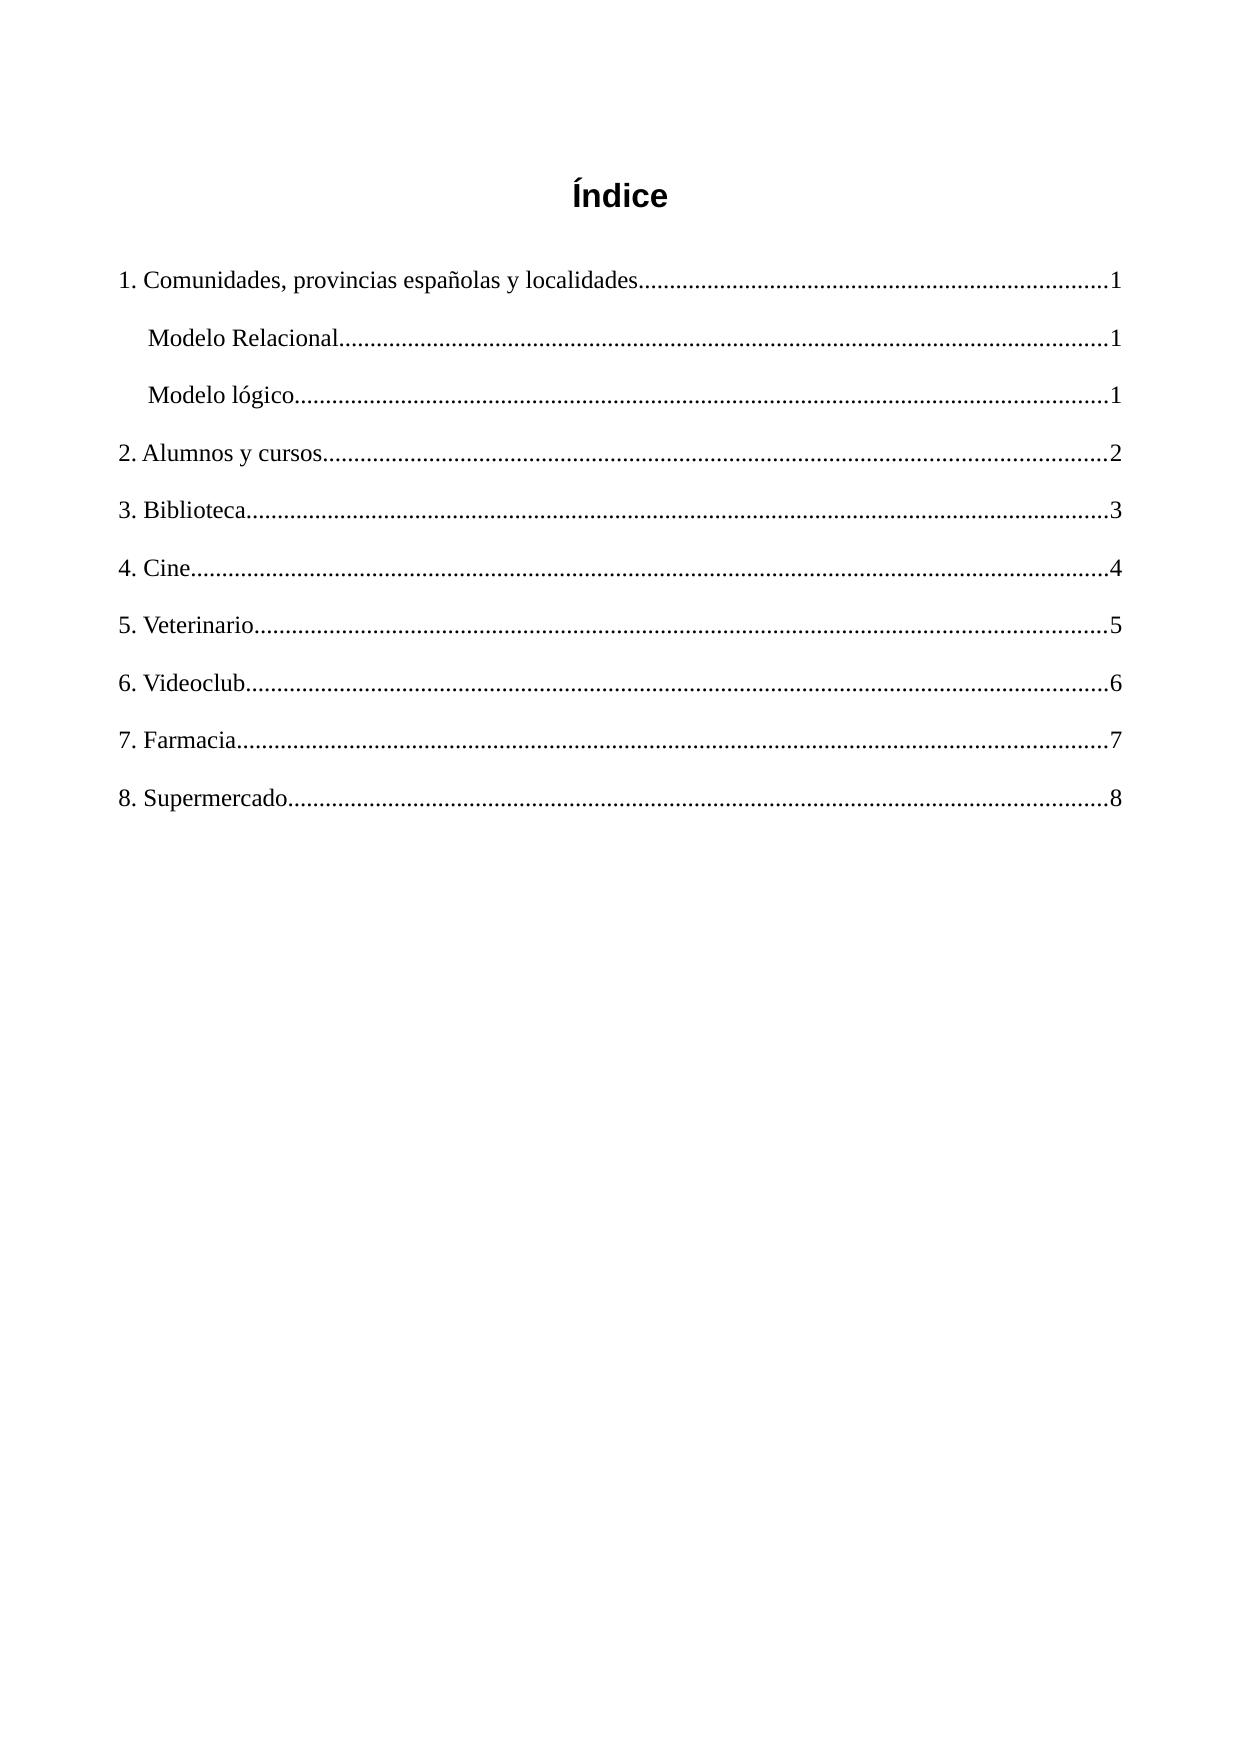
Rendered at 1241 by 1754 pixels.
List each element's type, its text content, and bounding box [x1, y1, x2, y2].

text 2. Alumnos y cursos 2 [118, 438, 1122, 466]
text 7. Farmacia 7 [118, 725, 1122, 754]
text Modelo lógico 1 [148, 380, 1122, 409]
text 3. Biblioteca 3 [118, 495, 1122, 524]
text 8. Supermercado 8 [118, 783, 1122, 811]
subtitle Índice [118, 176, 1122, 214]
text 5. Veterinario 5 [118, 610, 1122, 639]
text Modelo Relacional 1 [148, 323, 1122, 351]
text 6. Videoclub 6 [118, 668, 1122, 696]
text 4. Cine 4 [118, 553, 1122, 581]
text 1. Comunidades, provincias españolas y localidades 1 [118, 265, 1122, 294]
